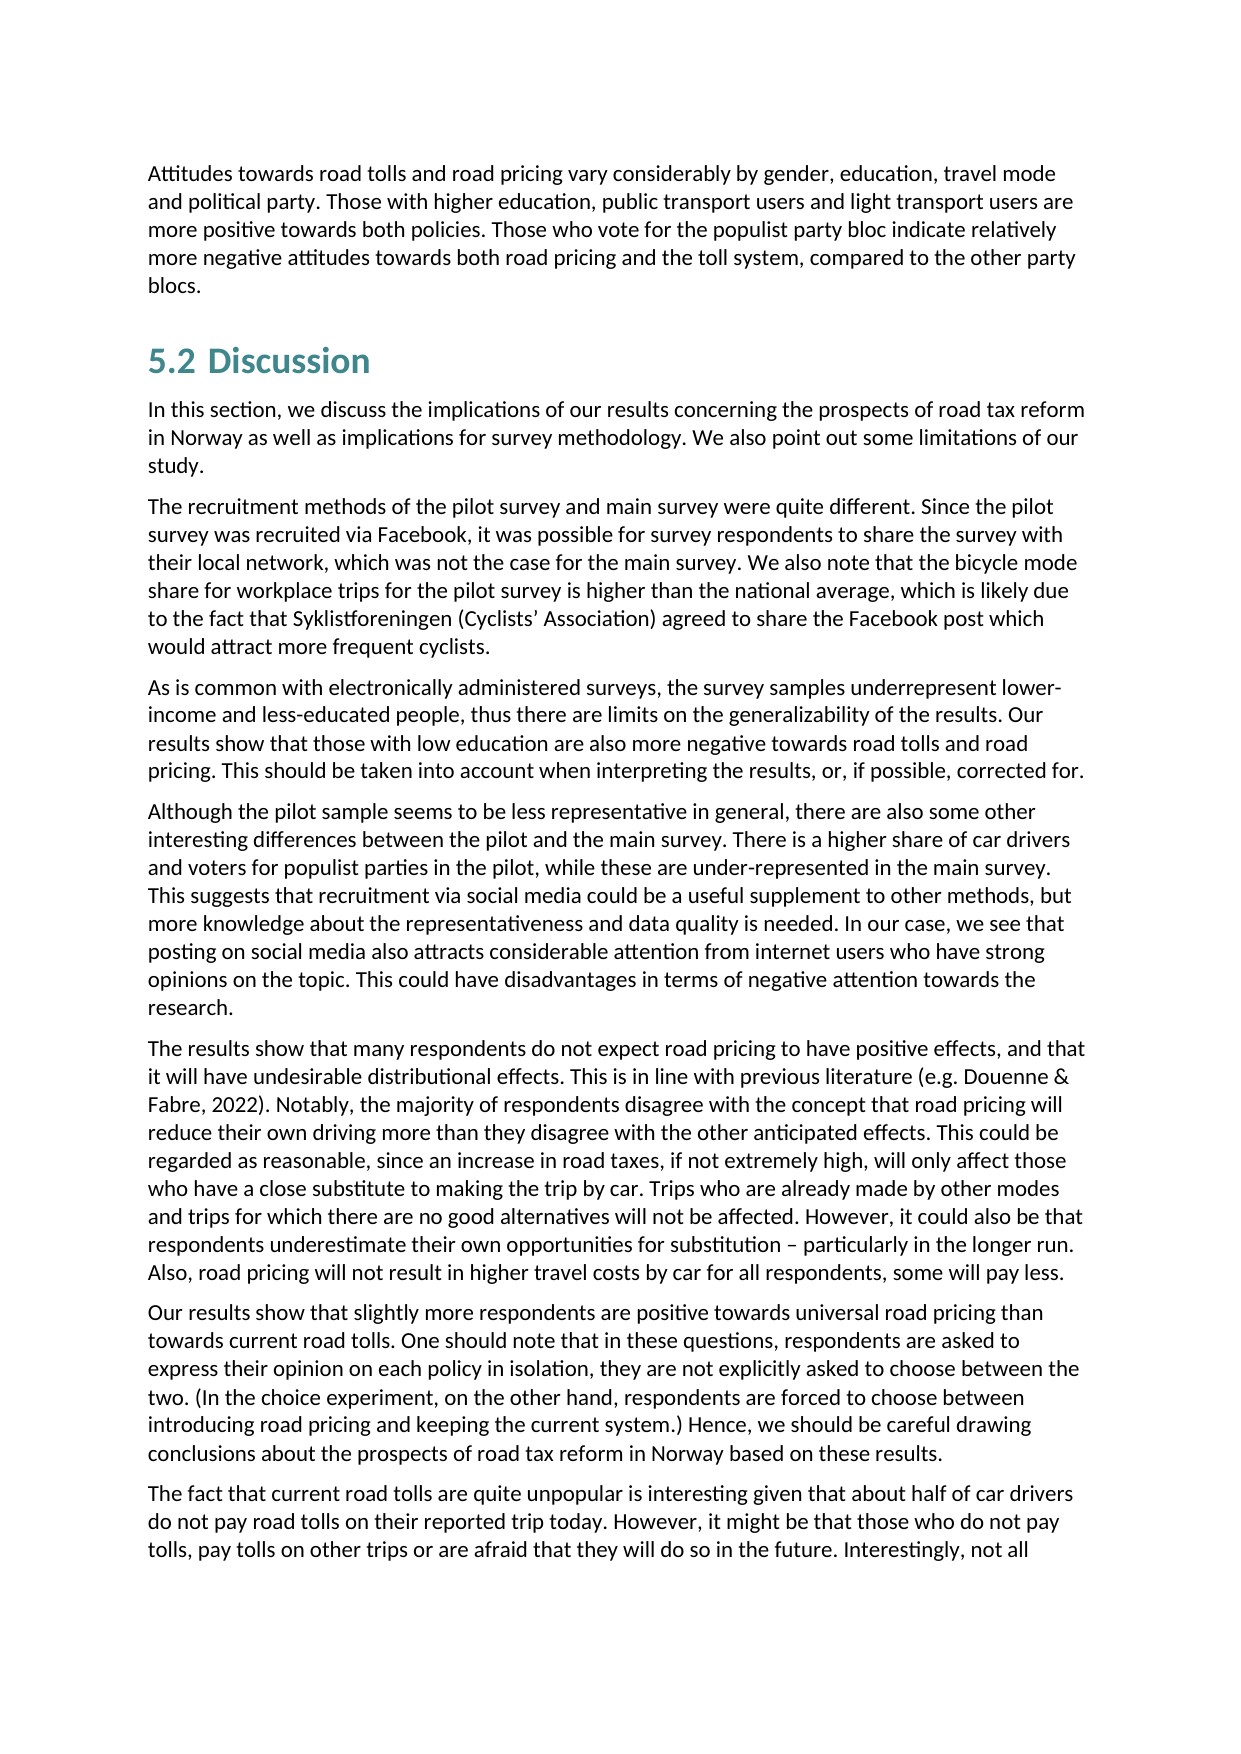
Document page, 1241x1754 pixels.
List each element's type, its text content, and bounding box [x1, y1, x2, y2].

text Although the pilot sample seems to be less representative in general, there are also some other interesting differences between the pilot and the main survey. There is a higher share of car drivers and voters for populist parties in the pilot, while these are under-represented in the main survey. This suggests that recruitment via social media could be a useful supplement to other methods, but more knowledge about the representativeness and data quality is needed. In our case, we see that posting on social media also attracts considerable attention from internet users who have strong opinions on the topic. This could have disadvantages in terms of negative attention towards the research. [148, 797, 1092, 1021]
text In this section, we discuss the implications of our results concerning the prospects of road tax reform in Norway as well as implications for survey methodology. We also point out some limitations of our study. [148, 395, 1092, 479]
text The fact that current road tolls are quite unpopular is interesting given that about half of car drivers do not pay road tolls on their reported trip today. However, it might be that those who do not pay tolls, pay tolls on other trips or are afraid that they will do so in the future. Interestingly, not all [148, 1479, 1092, 1563]
text Attitudes towards road tolls and road pricing vary considerably by gender, education, travel mode and political party. Those with higher education, public transport users and light transport users are more positive towards both policies. Those who vote for the populist party bloc indicate relatively more negative attitudes towards both road pricing and the toll system, compared to the other party blocs. [148, 159, 1092, 299]
subtitle Discussion [148, 337, 1092, 383]
text The results show that many respondents do not expect road pricing to have positive effects, and that it will have undesirable distributional effects. This is in line with previous literature (e.g. Douenne & Fabre, 2022). Notably, the majority of respondents disagree with the concept that road pricing will reduce their own driving more than they disagree with the other anticipated effects. This could be regarded as reasonable, since an increase in road taxes, if not extremely high, will only affect those who have a close substitute to making the trip by car. Trips who are already made by other modes and trips for which there are no good alternatives will not be affected. However, it could also be that respondents underestimate their own opportunities for substitution – particularly in the longer run. Also, road pricing will not result in higher travel costs by car for all respondents, some will pay less. [148, 1034, 1092, 1286]
text The recruitment methods of the pilot survey and main survey were quite different. Since the pilot survey was recruited via Facebook, it was possible for survey respondents to share the survey with their local network, which was not the case for the main survey. We also note that the bicycle mode share for workplace trips for the pilot survey is higher than the national average, which is likely due to the fact that Syklistforeningen (Cyclists’ Association) agreed to share the Facebook post which would attract more frequent cyclists. [148, 492, 1092, 660]
text Our results show that slightly more respondents are positive towards universal road pricing than towards current road tolls. One should note that in these questions, respondents are asked to express their opinion on each policy in isolation, they are not explicitly asked to choose between the two. (In the choice experiment, on the other hand, respondents are forced to choose between introducing road pricing and keeping the current system.) Hence, we should be careful drawing conclusions about the prospects of road tax reform in Norway based on these results. [148, 1298, 1092, 1467]
text As is common with electronically administered surveys, the survey samples underrepresent lower-income and less-educated people, thus there are limits on the generalizability of the results. Our results show that those with low education are also more negative towards road tolls and road pricing. This should be taken into account when interpreting the results, or, if possible, corrected for. [148, 673, 1092, 785]
